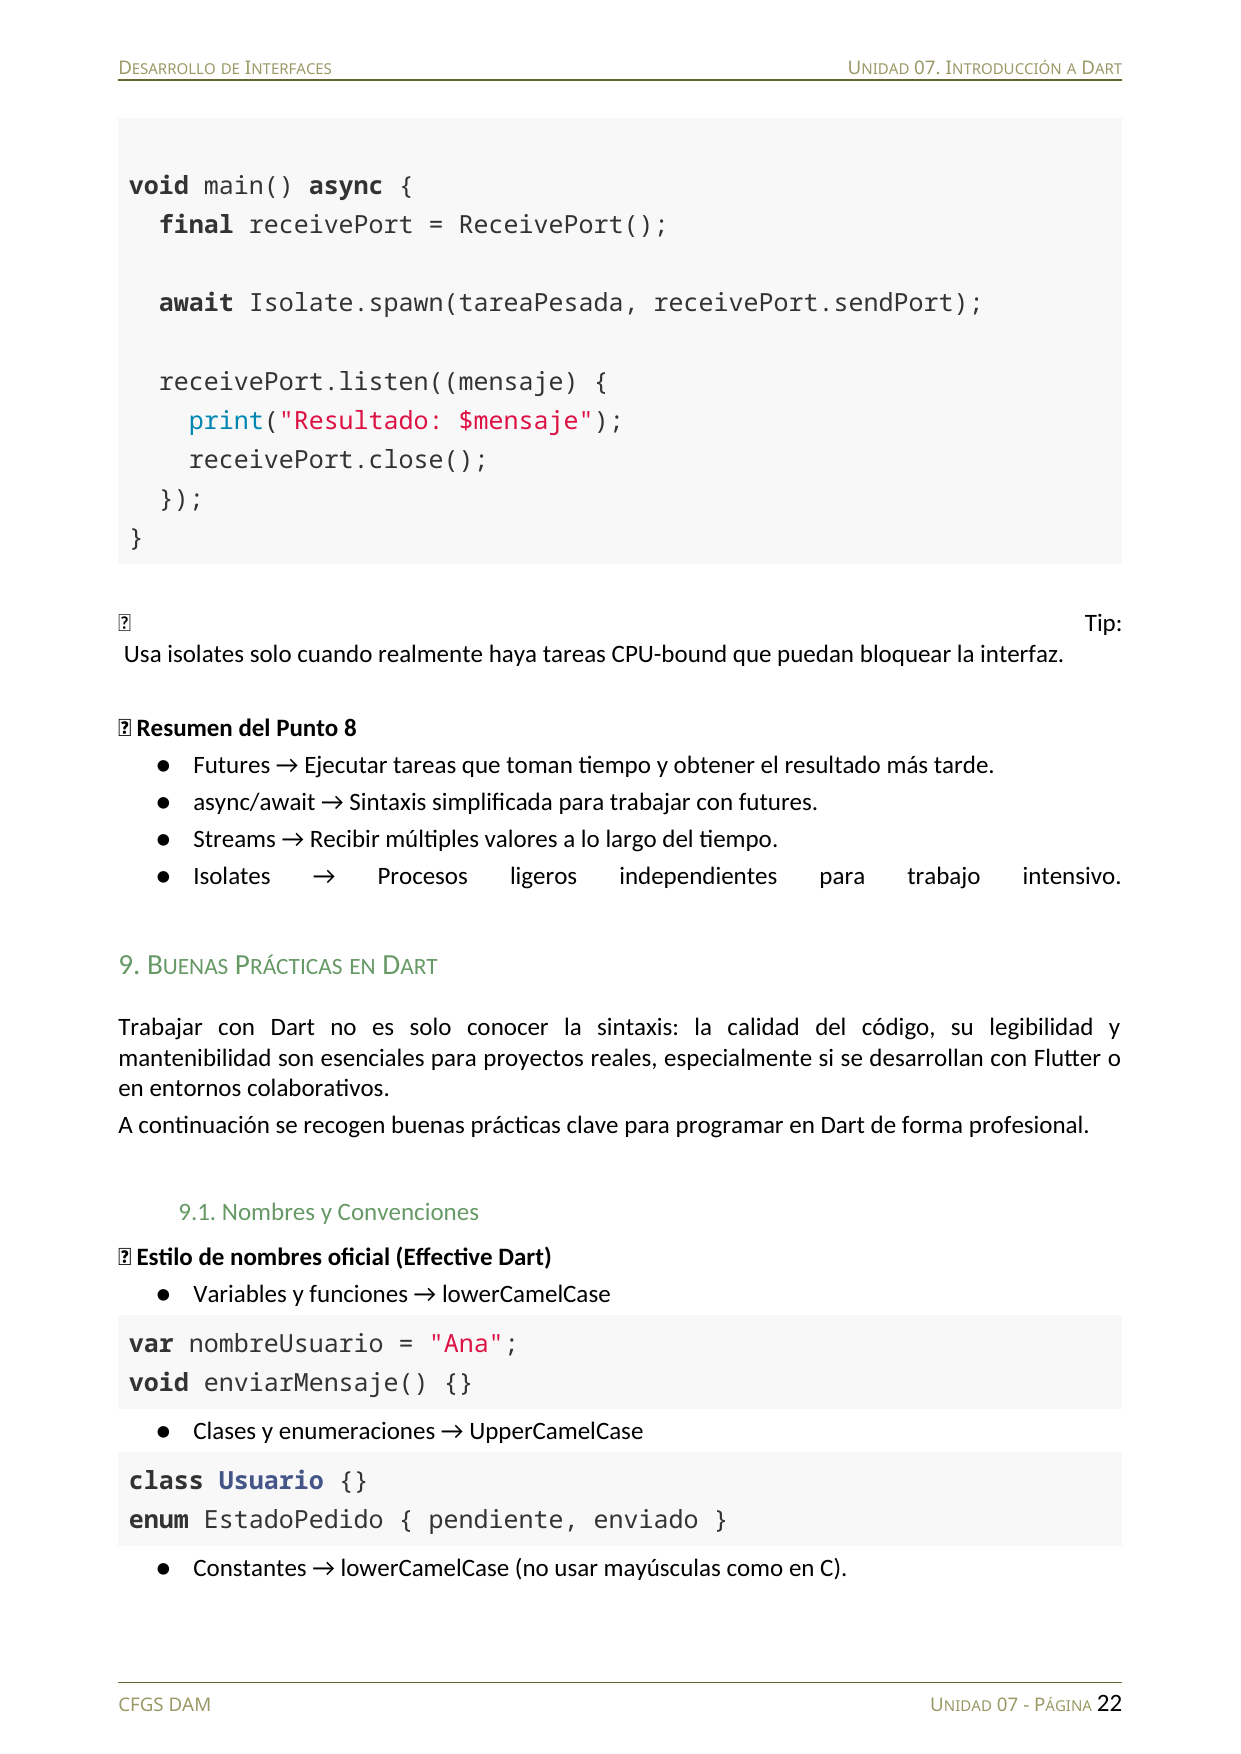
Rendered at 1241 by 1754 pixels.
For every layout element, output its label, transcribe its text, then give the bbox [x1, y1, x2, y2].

table_header var nombreUsuario = "Ana"; void enviarMensaje() {} [118, 1315, 1122, 1409]
subtitle 9.1. Nombres y Convenciones [178, 1196, 1122, 1226]
text 🔷 Estilo de nombres oficial (Effective Dart) [118, 1241, 1122, 1272]
text A continuación se recogen buenas prácticas clave para programar en Dart de forma profesional. [118, 1109, 1122, 1140]
list Constantes → lowerCamelCase (no usar mayúsculas como en C). [156, 1552, 1122, 1583]
text Trabajar con Dart no es solo conocer la sintaxis: la calidad del código, su legibilidad y mantenibilidad son esenciales para proyectos reales, especialmente si se desarrollan con Flutter o en entornos colaborativos. [118, 1011, 1122, 1103]
text 📖 Resumen del Punto 8 [118, 712, 1122, 742]
table_header class Usuario {} enum EstadoPedido { pendiente, enviado } [118, 1452, 1122, 1546]
list Variables y funciones → lowerCamelCase [156, 1278, 1122, 1309]
list Clases y enumeraciones → UpperCamelCase [156, 1415, 1122, 1446]
subtitle 9. Buenas Prácticas en Dart [118, 946, 1122, 981]
list Isolates → Procesos ligeros independientes para trabajo intensivo. [156, 860, 1122, 921]
list Futures → Ejecutar tareas que toman tiempo y obtener el resultado más tarde. [156, 749, 1122, 779]
text 💡 Tip: Usa isolates solo cuando realmente haya tareas CPU-bound que puedan bloquear la interfaz. [118, 607, 1122, 668]
list async/await → Sintaxis simplificada para trabajar con futures. [156, 786, 1122, 816]
table_header void main() async { final receivePort = ReceivePort(); await Isolate.spawn(tareaPesada, receivePort.sendPort); receivePort.listen((mensaje) { print("Resultado: $mensaje"); receivePort.close(); }); } [118, 118, 1122, 564]
list Streams → Recibir múltiples valores a lo largo del tiempo. [156, 823, 1122, 853]
